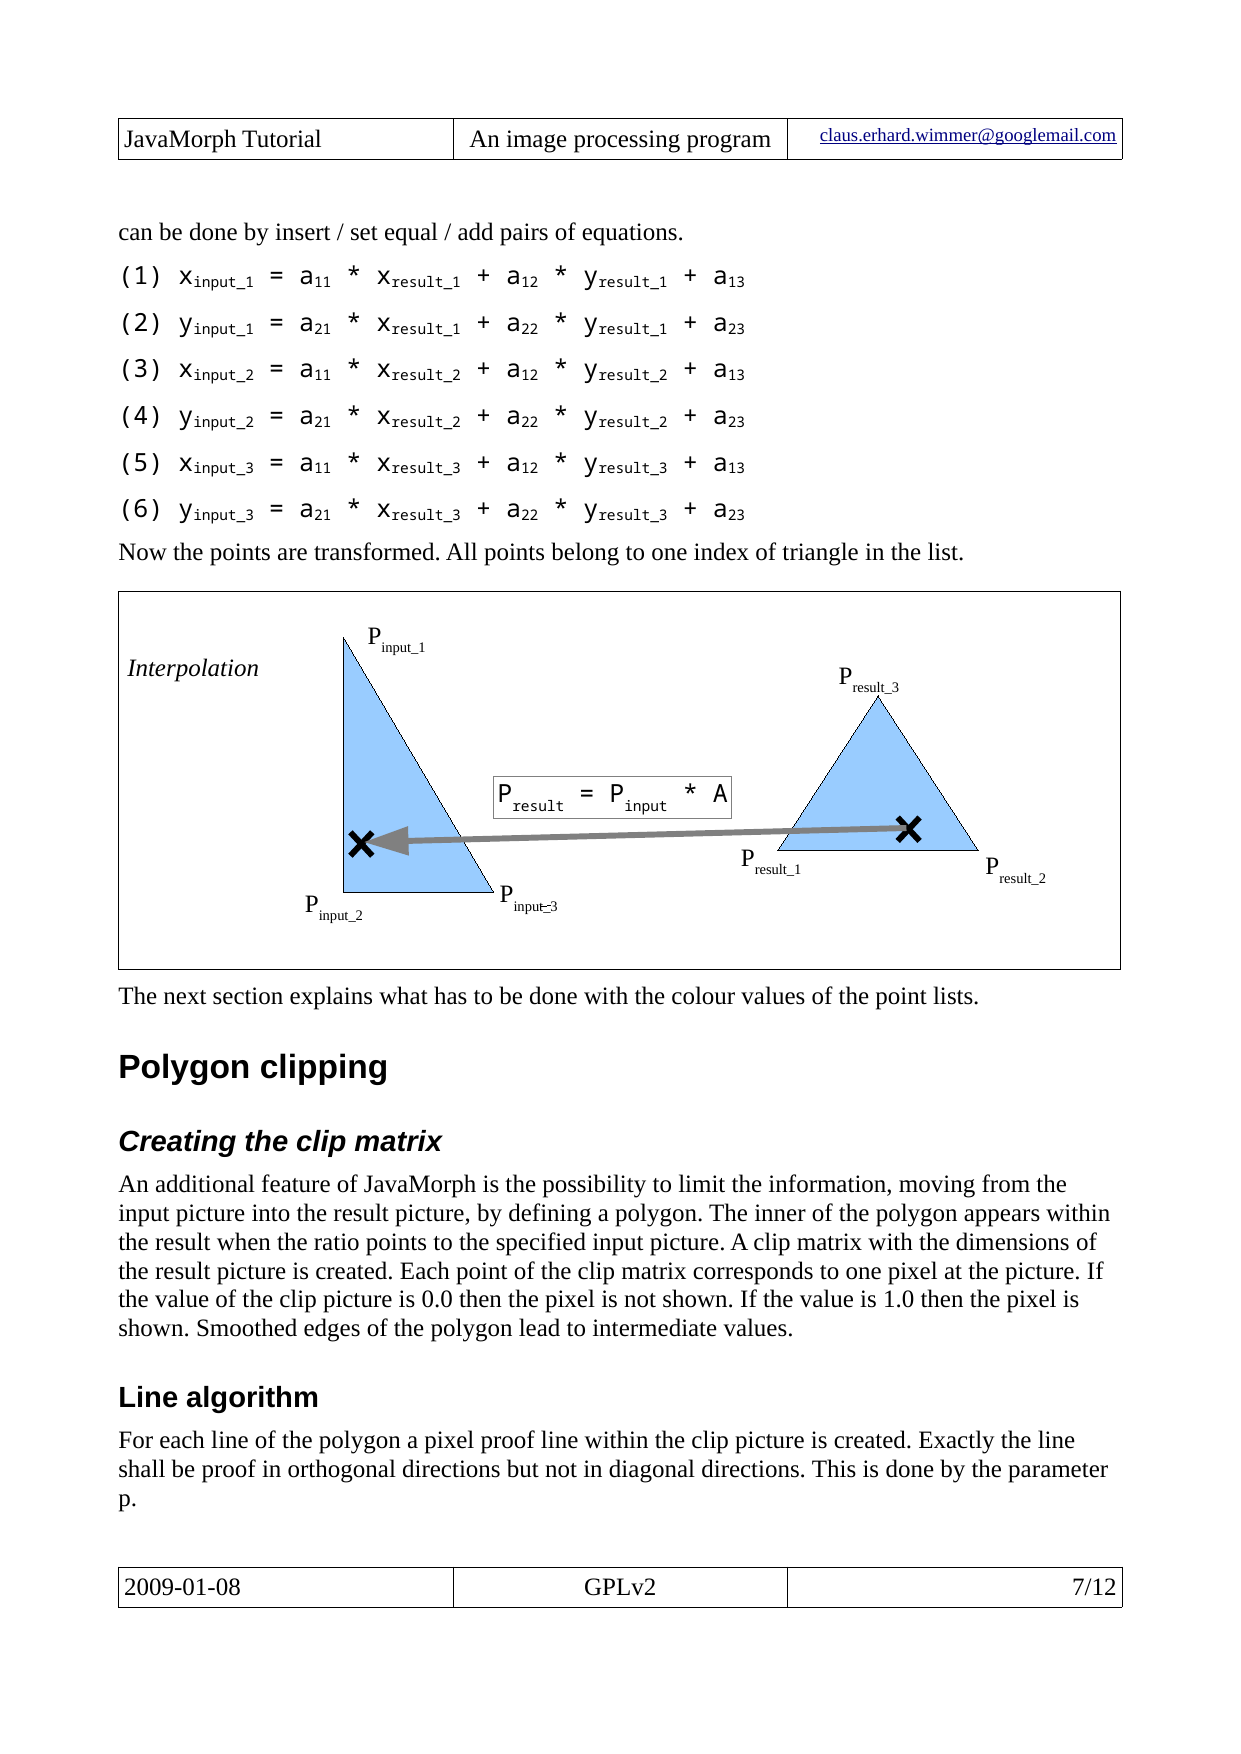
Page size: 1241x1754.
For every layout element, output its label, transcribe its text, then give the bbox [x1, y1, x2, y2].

text (2) yinput_1 = a21 * xresult_1 + a22 * yresult_1 + a23 [118, 304, 1122, 339]
text (1) xinput_1 = a11 * xresult_1 + a12 * yresult_1 + a13 [118, 258, 1122, 292]
text For each line of the polygon a pixel proof line within the clip picture is created. Exactly the line shall be proof in orthogonal directions but not in diagonal directions. This is done by the parameter p. [118, 1426, 1122, 1512]
text (3) xinput_2 = a11 * xresult_2 + a12 * yresult_2 + a13 [118, 351, 1122, 385]
subtitle Polygon clipping [118, 1047, 1122, 1086]
text (4) yinput_2 = a21 * xresult_2 + a22 * yresult_2 + a23 [118, 398, 1122, 432]
subtitle Creating the clip matrix [118, 1123, 1122, 1157]
text Now the points are transformed. All points belong to one index of triangle in the list. [118, 537, 1122, 566]
text The next section explains what has to be done with the colour values of the point lists. [118, 579, 1122, 1010]
subtitle Line algorithm [118, 1379, 1122, 1413]
text An additional feature of JavaMorph is the possibility to limit the information, moving from the input picture into the result picture, by defining a polygon. The inner of the polygon appears within the result when the ratio points to the specified input picture. A clip matrix with the dimensions of the result picture is created. Each point of the clip matrix corresponds to one pixel at the picture. If the value of the clip picture is 0.0 then the pixel is not shown. If the value is 1.0 then the pixel is shown. Smoothed edges of the polygon lead to intermediate values. [118, 1169, 1122, 1342]
text (5) xinput_3 = a11 * xresult_3 + a12 * yresult_3 + a13 [118, 444, 1122, 478]
text can be done by insert / set equal / add pairs of equations. [118, 217, 1122, 246]
text Interpolation [354, 653, 1112, 682]
text Interpolation [127, 653, 343, 682]
text (6) yinput_3 = a21 * xresult_3 + a22 * yresult_3 + a23 [118, 491, 1122, 525]
